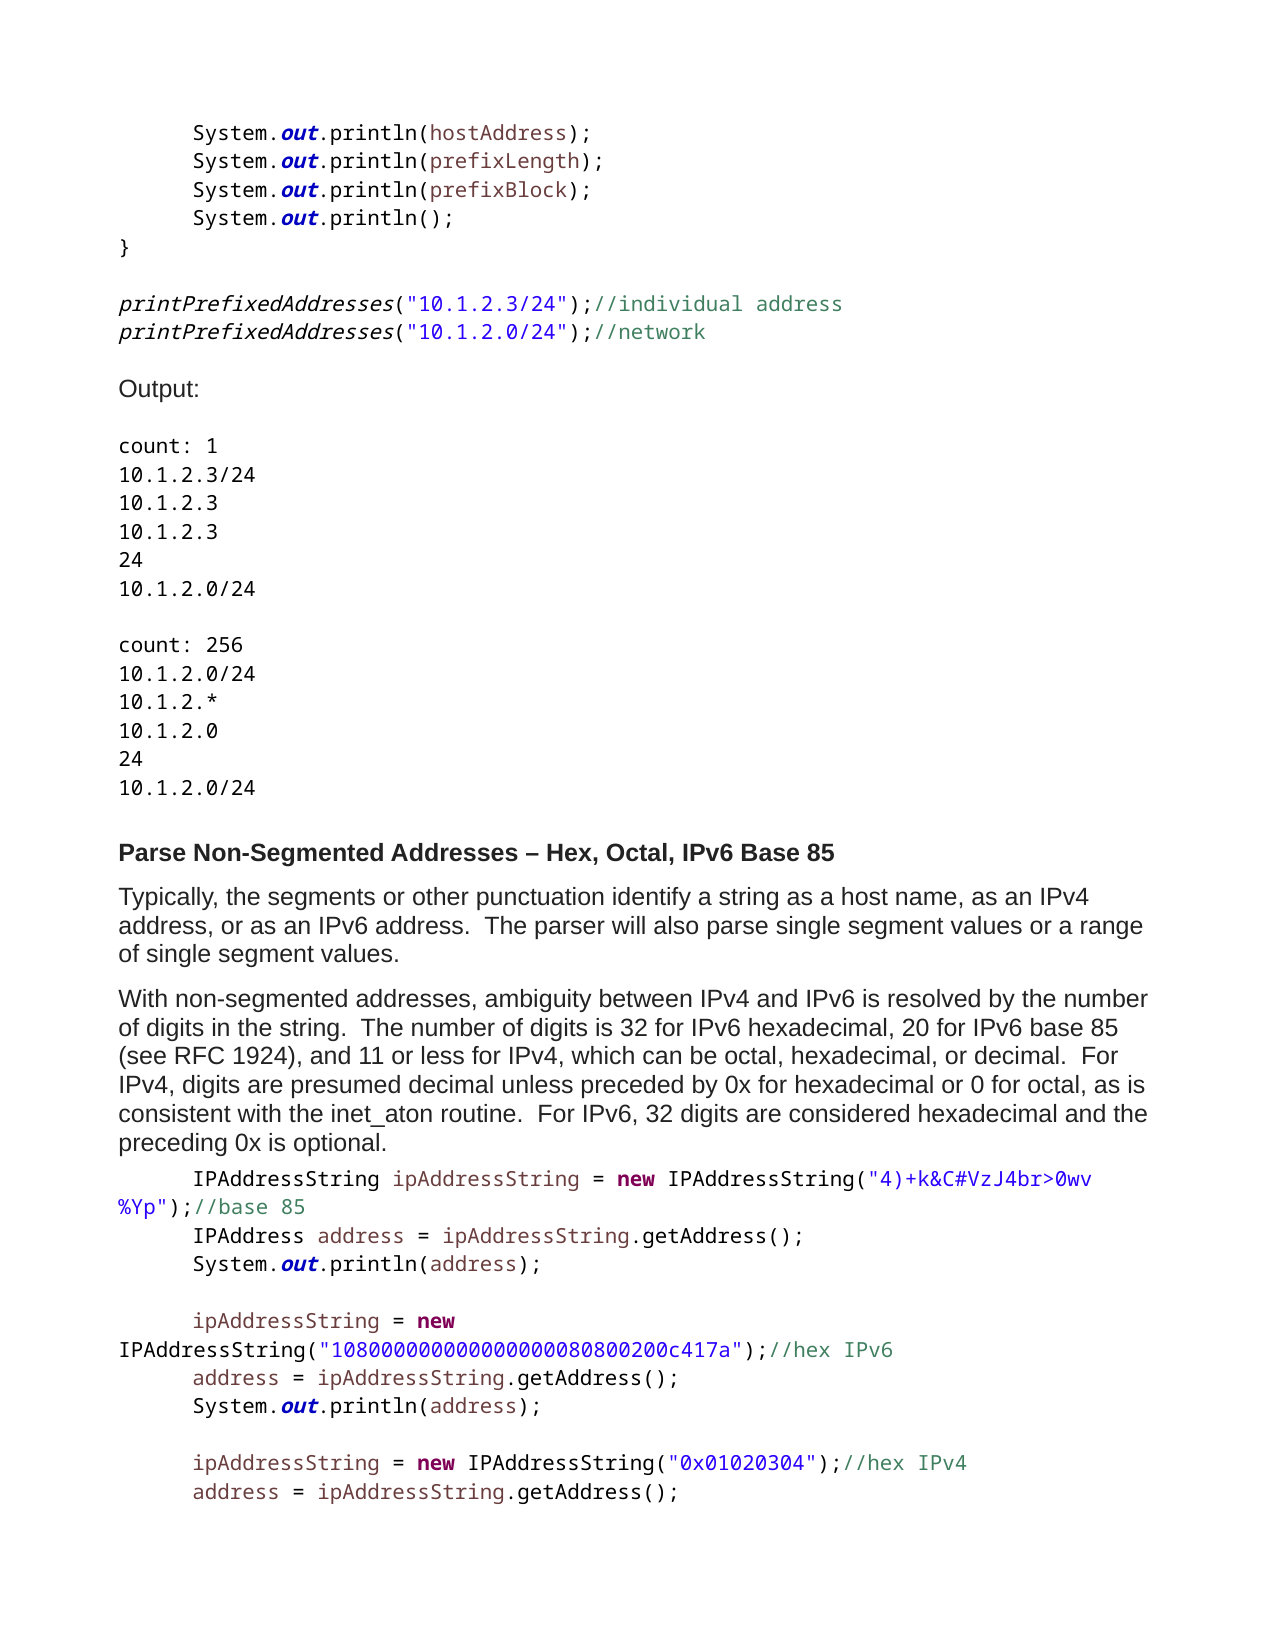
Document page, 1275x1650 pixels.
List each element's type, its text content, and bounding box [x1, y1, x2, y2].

text 10.1.2.0 [118, 716, 1157, 744]
text Output: [118, 374, 1157, 403]
text 10.1.2.0/24 [118, 659, 1157, 687]
text printPrefixedAddresses("10.1.2.0/24");//network [118, 317, 1157, 346]
text 10.1.2.3 [118, 517, 1157, 545]
text With non-segmented addresses, ambiguity between IPv4 and IPv6 is resolved by the number of digits in the string. The number of digits is 32 for IPv6 hexadecimal, 20 for IPv6 base 85 (see RFC 1924), and 11 or less for IPv4, which can be octal, hexadecimal, or decimal. For IPv4, digits are presumed decimal unless preceded by 0x for hexadecimal or 0 for octal, as is consistent with the inet_aton routine. For IPv6, 32 digits are considered hexadecimal and the preceding 0x is optional. [118, 984, 1157, 1156]
text 10.1.2.3 [118, 488, 1157, 517]
text IPAddress address = ipAddressString.getAddress(); [118, 1221, 1157, 1249]
text System.out.println(hostAddress); [118, 118, 1157, 147]
text Typically, the segments or other punctuation identify a string as a host name, as an IPv4 address, or as an IPv6 address. The parser will also parse single segment values or a range of single segment values. [118, 882, 1157, 968]
text address = ipAddressString.getAddress(); [118, 1363, 1157, 1392]
text count: 256 [118, 631, 1157, 659]
text System.out.println(); [118, 203, 1157, 232]
text System.out.println(address); [118, 1249, 1157, 1278]
text IPAddressString ipAddressString = new IPAddressString("4)+k&C#VzJ4br>0wv%Yp");//base 85 [118, 1164, 1157, 1221]
text address = ipAddressString.getAddress(); [118, 1477, 1157, 1505]
text ipAddressString = new IPAddressString("108000000000000000080800200c417a");//hex IPv6 [118, 1306, 1157, 1363]
text System.out.println(address); [118, 1392, 1157, 1420]
text 24 [118, 744, 1157, 773]
text 24 [118, 545, 1157, 574]
text count: 1 [118, 432, 1157, 460]
text 10.1.2.0/24 [118, 773, 1157, 801]
text ipAddressString = new IPAddressString("0x01020304");//hex IPv4 [118, 1448, 1157, 1477]
text } [118, 232, 1157, 260]
text System.out.println(prefixLength); [118, 147, 1157, 175]
text 10.1.2.3/24 [118, 460, 1157, 488]
text System.out.println(prefixBlock); [118, 175, 1157, 203]
text 10.1.2.0/24 [118, 574, 1157, 602]
text Parse Non-Segmented Addresses – Hex, Octal, IPv6 Base 85 [118, 837, 1157, 866]
text printPrefixedAddresses("10.1.2.3/24");//individual address [118, 289, 1157, 317]
text 10.1.2.* [118, 687, 1157, 716]
